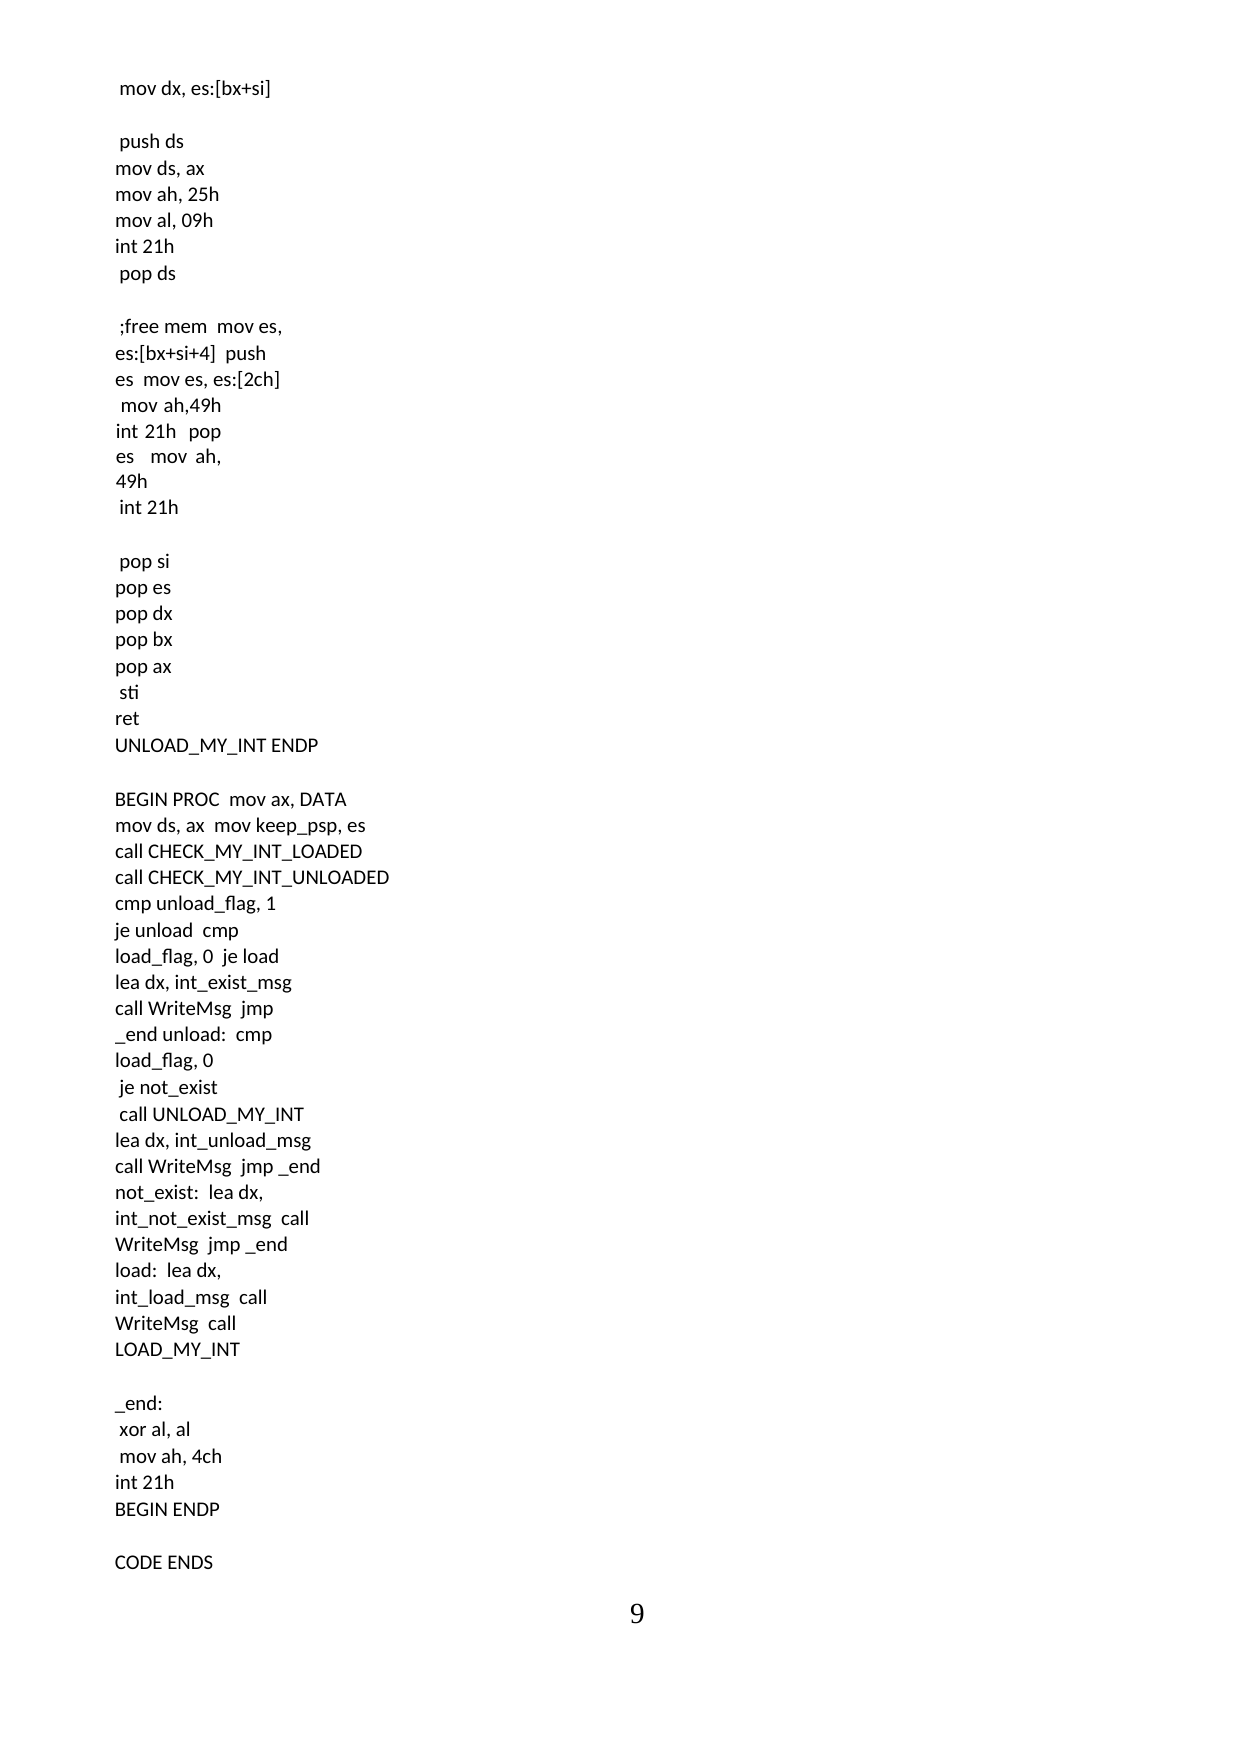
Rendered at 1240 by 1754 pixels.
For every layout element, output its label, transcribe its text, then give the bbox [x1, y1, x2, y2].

text mov ah,49h int 21h pop es mov ah, 49h [114, 392, 221, 494]
text pop ds [114, 260, 498, 285]
text je not_exist [114, 1074, 498, 1100]
text push ds mov ds, ax mov ah, 25h mov al, 09h int 21h [114, 129, 224, 259]
text CODE ENDS [114, 1549, 498, 1575]
text je unload cmp load_flag, 0 je load lea dx, int_exist_msg call WriteMsg jmp _end unload: cmp load_flag, 0 [114, 917, 294, 1073]
text pop si pop es pop dx pop bx pop ax [114, 548, 205, 678]
text mov ah, 4ch int 21h [114, 1443, 247, 1494]
text BEGIN PROC mov ax, DATA mov ds, ax mov keep_psp, es call CHECK_MY_INT_LOADED call CHECK_MY_INT_UNLOADED cmp unload_flag, 1 [114, 786, 391, 916]
text sti ret [114, 679, 166, 731]
text call UNLOAD_MY_INT lea dx, int_unload_msg call WriteMsg jmp _end not_exist: lea dx, int_not_exist_msg call WriteMsg jmp _end load: lea dx, int_load_msg call WriteMsg call LOAD_MY_INT [114, 1101, 333, 1362]
text _end: [114, 1390, 498, 1415]
text BEGIN ENDP [114, 1496, 498, 1521]
text ;free mem mov es, es:[bx+si+4] push es mov es, es:[2ch] [114, 314, 288, 391]
text int 21h [114, 494, 498, 520]
text xor al, al [114, 1416, 498, 1442]
text mov dx, es:[bx+si] [114, 75, 498, 100]
text UNLOAD_MY_INT ENDP [114, 732, 498, 757]
